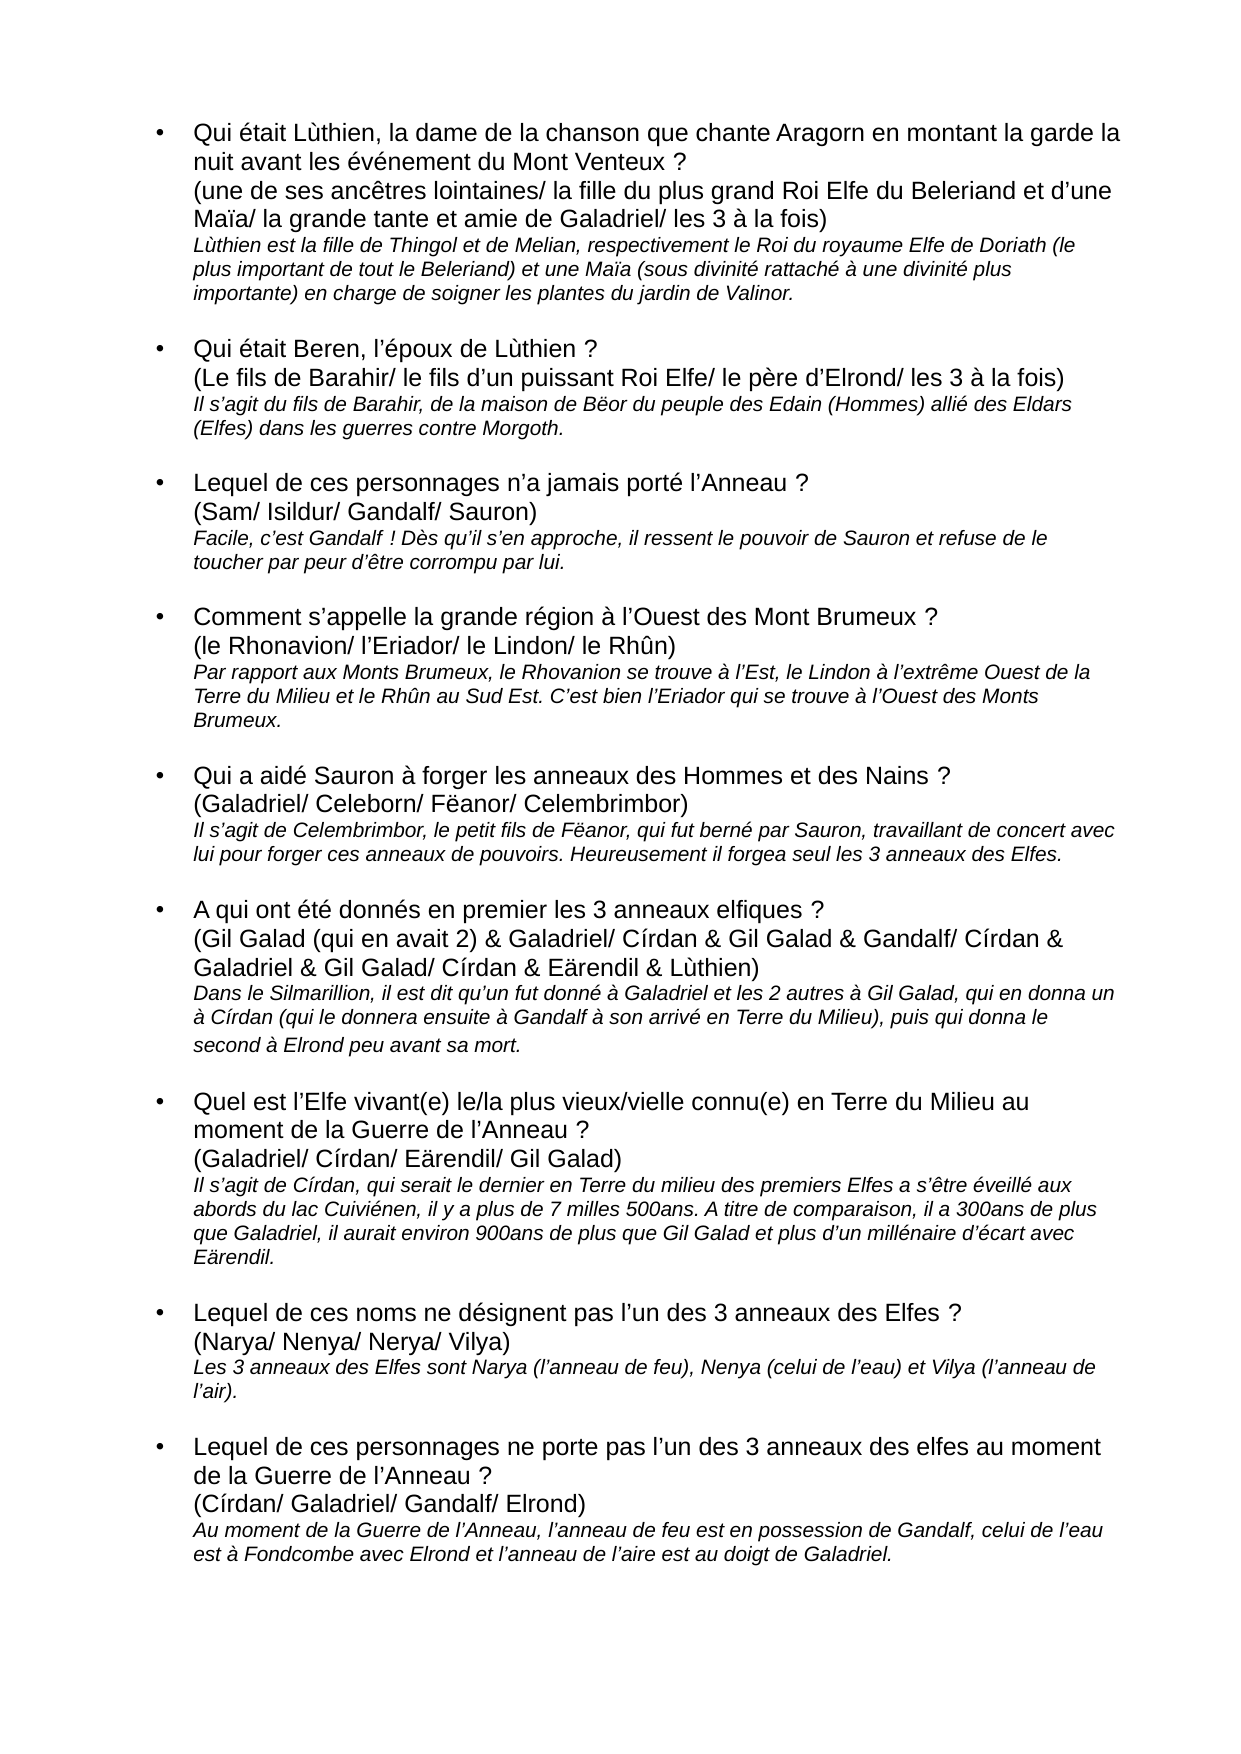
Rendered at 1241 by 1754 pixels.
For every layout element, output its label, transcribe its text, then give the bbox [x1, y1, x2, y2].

list (Gil Galad (qui en avait 2) & Galadriel/ Círdan & Gil Galad & Gandalf/ Círdan & Galadriel & Gil Galad/ Círdan & Eärendil & Lùthien) Dans le Silmarillion, il est dit qu’un fut donné à Galadriel et les 2 autres à Gil Galad, qui en donna un à Círdan (qui le donnera ensuite à Gandalf à son arrivé en Terre du Milieu), puis qui donna le second à Elrond peu avant sa mort. [156, 924, 1122, 1087]
list Qui était Lùthien, la dame de la chanson que chante Aragorn en montant la garde la nuit avant les événement du Mont Venteux ? (une de ses ancêtres lointaines/ la fille du plus grand Roi Elfe du Beleriand et d’une Maïa/ la grande tante et amie de Galadriel/ les 3 à la fois) Lùthien est la fille de Thingol et de Melian, respectivement le Roi du royaume Elfe de Doriath (le plus important de tout le Beleriand) et une Maïa (sous divinité rattaché à une divinité plus importante) en charge de soigner les plantes du jardin de Valinor. [156, 118, 1122, 334]
list (le Rhonavion/ l’Eriador/ le Lindon/ le Rhûn) Par rapport aux Monts Brumeux, le Rhovanion se trouve à l’Est, le Lindon à l’extrême Ouest de la Terre du Milieu et le Rhûn au Sud Est. C’est bien l’Eriador qui se trouve à l’Ouest des Monts Brumeux. [156, 631, 1122, 761]
list Lequel de ces personnages n’a jamais porté l’Anneau ? [156, 468, 1122, 497]
list Il s’agit de Círdan, qui serait le dernier en Terre du milieu des premiers Elfes a s’être éveillé aux abords du lac Cuiviénen, il y a plus de 7 milles 500ans. A titre de comparaison, il a 300ans de plus que Galadriel, il aurait environ 900ans de plus que Gil Galad et plus d’un millénaire d’écart avec Eärendil. [156, 1173, 1122, 1298]
list Qui a aidé Sauron à forger les anneaux des Hommes et des Nains ? [156, 761, 1122, 789]
list Lequel de ces personnages ne porte pas l’un des 3 anneaux des elfes au moment de la Guerre de l’Anneau ? (Círdan/ Galadriel/ Gandalf/ Elrond) Au moment de la Guerre de l’Anneau, l’anneau de feu est en possession de Gandalf, celui de l’eau est à Fondcombe avec Elrond et l’anneau de l’aire est au doigt de Galadriel. [156, 1432, 1122, 1595]
list (Galadriel/ Celeborn/ Fëanor/ Celembrimbor) Il s’agit de Celembrimbor, le petit fils de Fëanor, qui fut berné par Sauron, travaillant de concert avec lui pour forger ces anneaux de pouvoirs. Heureusement il forgea seul les 3 anneaux des Elfes. [156, 789, 1122, 895]
list Qui était Beren, l’époux de Lùthien ? (Le fils de Barahir/ le fils d’un puissant Roi Elfe/ le père d’Elrond/ les 3 à la fois) Il s’agit du fils de Barahir, de la maison de Bëor du peuple des Edain (Hommes) allié des Eldars (Elfes) dans les guerres contre Morgoth. [156, 334, 1122, 468]
list (Sam/ Isildur/ Gandalf/ Sauron) Facile, c’est Gandalf ! Dès qu’il s’en approche, il ressent le pouvoir de Sauron et refuse de le toucher par peur d’être corrompu par lui. [156, 497, 1122, 602]
list A qui ont été donnés en premier les 3 anneaux elfiques ? [156, 895, 1122, 924]
list Quel est l’Elfe vivant(e) le/la plus vieux/vielle connu(e) en Terre du Milieu au moment de la Guerre de l’Anneau ? (Galadriel/ Círdan/ Eärendil/ Gil Galad) [156, 1087, 1122, 1173]
list Comment s’appelle la grande région à l’Ouest des Mont Brumeux ? [156, 602, 1122, 631]
list Lequel de ces noms ne désignent pas l’un des 3 anneaux des Elfes ? (Narya/ Nenya/ Nerya/ Vilya) Les 3 anneaux des Elfes sont Narya (l’anneau de feu), Nenya (celui de l’eau) et Vilya (l’anneau de l’air). [156, 1298, 1122, 1432]
